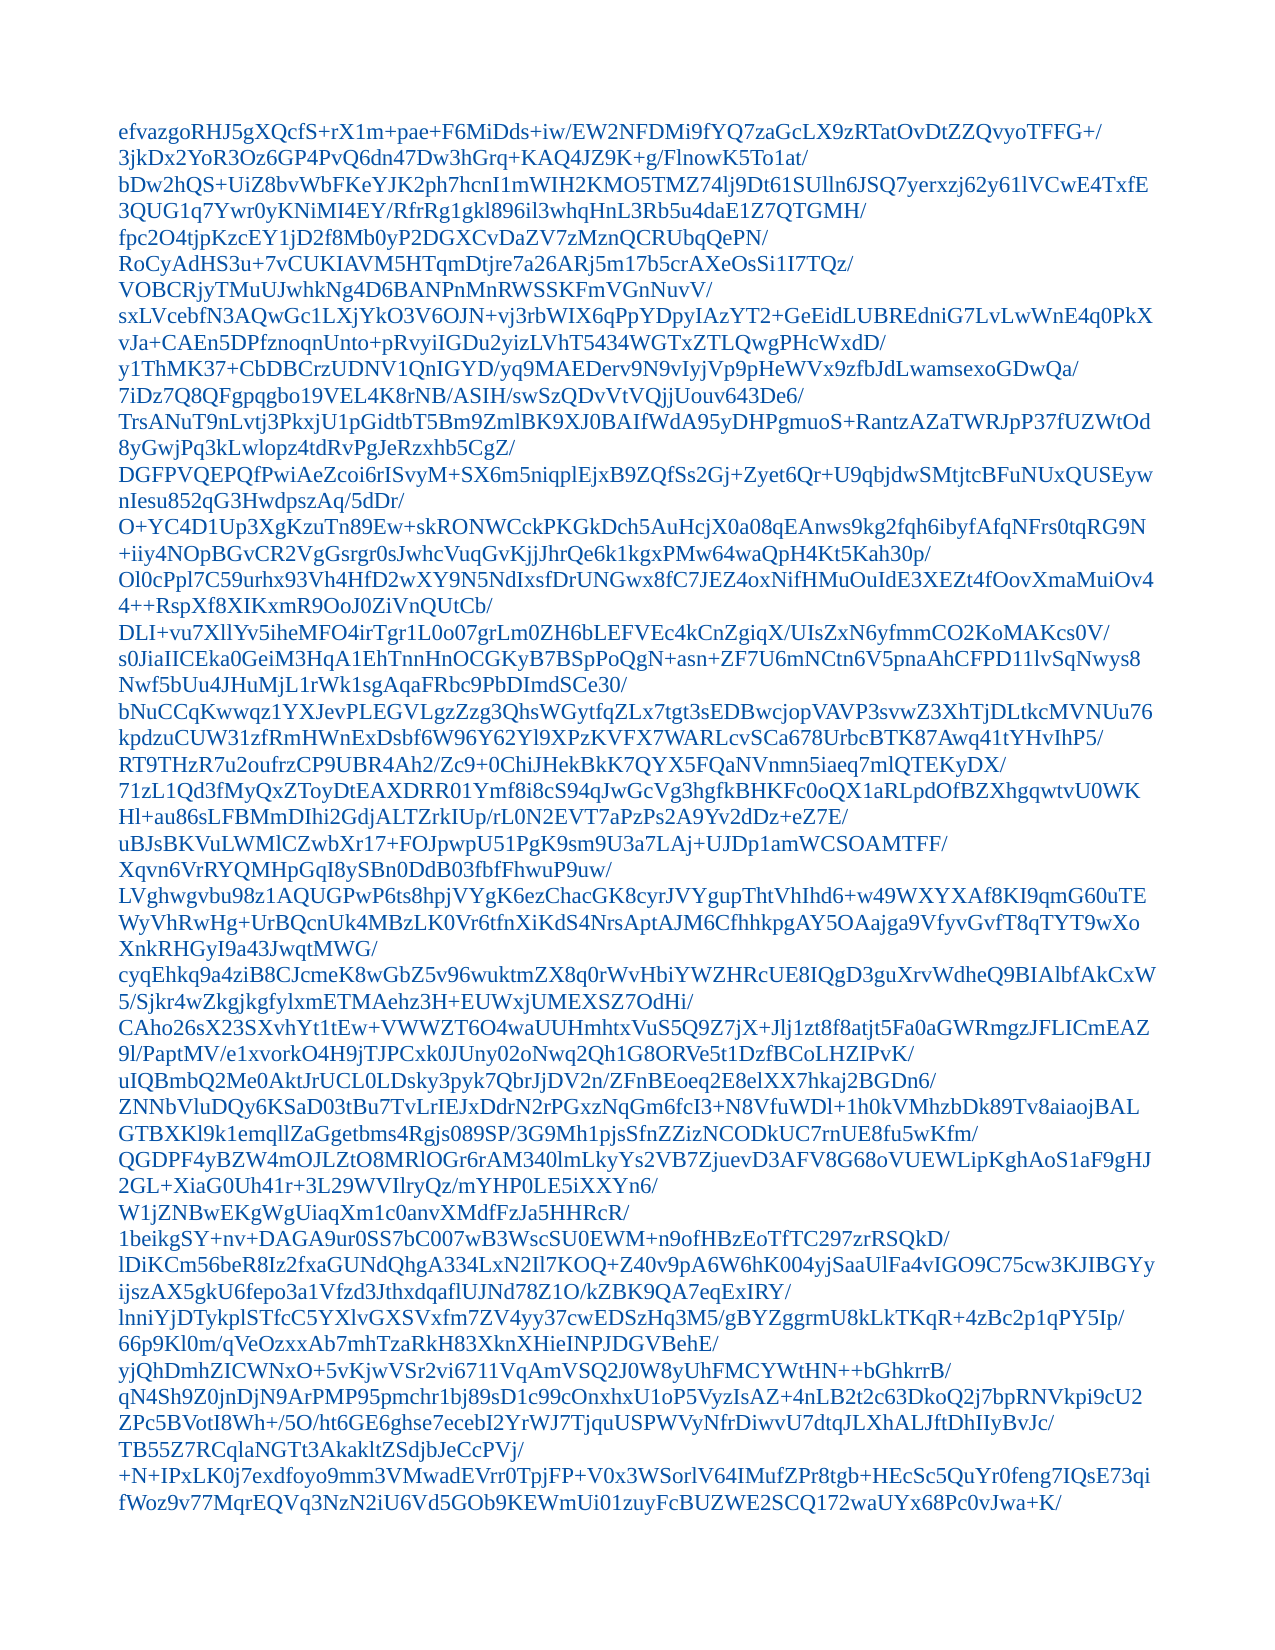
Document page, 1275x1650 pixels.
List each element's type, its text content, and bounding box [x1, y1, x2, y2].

text efvazgoRHJ5gXQcfS+rX1m+pae+F6MiDds+iw/EW2NFDMi9fYQ7zaGcLX9zRTatOvDtZZQvyoTFFG+/3jkDx2YoR3Oz6GP4PvQ6dn47Dw3hGrq+KAQ4JZ9K+g/FlnowK5To1at/bDw2hQS+UiZ8bvWbFKeYJK2ph7hcnI1mWIH2KMO5TMZ74lj9Dt61SUlln6JSQ7yerxzj62y61lVCwE4TxfE3QUG1q7Ywr0yKNiMI4EY/RfrRg1gkl896il3whqHnL3Rb5u4daE1Z7QTGMH/fpc2O4tjpKzcEY1jD2f8Mb0yP2DGXCvDaZV7zMznQCRUbqQePN/RoCyAdHS3u+7vCUKIAVM5HTqmDtjre7a26ARj5m17b5crAXeOsSi1I7TQz/VOBCRjyTMuUJwhkNg4D6BANPnMnRWSSKFmVGnNuvV/sxLVcebfN3AQwGc1LXjYkO3V6OJN+vj3rbWIX6qPpYDpyIAzYT2+GeEidLUBREdniG7LvLwWnE4q0PkXvJa+CAEn5DPfznoqnUnto+pRvyiIGDu2yizLVhT5434WGTxZTLQwgPHcWxdD/y1ThMK37+CbDBCrzUDNV1QnIGYD/yq9MAEDerv9N9vIyjVp9pHeWVx9zfbJdLwamsexoGDwQa/7iDz7Q8QFgpqgbo19VEL4K8rNB/ASIH/swSzQDvVtVQjjUouv643De6/TrsANuT9nLvtj3PkxjU1pGidtbT5Bm9ZmlBK9XJ0BAIfWdA95yDHPgmuoS+RantzAZaTWRJpP37fUZWtOd8yGwjPq3kLwlopz4tdRvPgJeRzxhb5CgZ/DGFPVQEPQfPwiAeZcoi6rISvyM+SX6m5niqplEjxB9ZQfSs2Gj+Zyet6Qr+U9qbjdwSMtjtcBFuNUxQUSEywnIesu852qG3HwdpszAq/5dDr/O+YC4D1Up3XgKzuTn89Ew+skRONWCckPKGkDch5AuHcjX0a08qEAnws9kg2fqh6ibyfAfqNFrs0tqRG9N+iiy4NOpBGvCR2VgGsrgr0sJwhcVuqGvKjjJhrQe6k1kgxPMw64waQpH4Kt5Kah30p/Ol0cPpl7C59urhx93Vh4HfD2wXY9N5NdIxsfDrUNGwx8fC7JEZ4oxNifHMuOuIdE3XEZt4fOovXmaMuiOv44++RspXf8XIKxmR9OoJ0ZiVnQUtCb/DLI+vu7XllYv5iheMFO4irTgr1L0o07grLm0ZH6bLEFVEc4kCnZgiqX/UIsZxN6yfmmCO2KoMAKcs0V/s0JiaIICEka0GeiM3HqA1EhTnnHnOCGKyB7BSpPoQgN+asn+ZF7U6mNCtn6V5pnaAhCFPD11lvSqNwys8Nwf5bUu4JHuMjL1rWk1sgAqaFRbc9PbDImdSCe30/bNuCCqKwwqz1YXJevPLEGVLgzZzg3QhsWGytfqZLx7tgt3sEDBwcjopVAVP3svwZ3XhTjDLtkcMVNUu76kpdzuCUW31zfRmHWnExDsbf6W96Y62Yl9XPzKVFX7WARLcvSCa678UrbcBTK87Awq41tYHvIhP5/RT9THzR7u2oufrzCP9UBR4Ah2/Zc9+0ChiJHekBkK7QYX5FQaNVnmn5iaeq7mlQTEKyDX/71zL1Qd3fMyQxZToyDtEAXDRR01Ymf8i8cS94qJwGcVg3hgfkBHKFc0oQX1aRLpdOfBZXhgqwtvU0WKHl+au86sLFBMmDIhi2GdjALTZrkIUp/rL0N2EVT7aPzPs2A9Yv2dDz+eZ7E/uBJsBKVuLWMlCZwbXr17+FOJpwpU51PgK9sm9U3a7LAj+UJDp1amWCSOAMTFF/Xqvn6VrRYQMHpGqI8ySBn0DdB03fbfFhwuP9uw/LVghwgvbu98z1AQUGPwP6ts8hpjVYgK6ezChacGK8cyrJVYgupThtVhIhd6+w49WXYXAf8KI9qmG60uTEWyVhRwHg+UrBQcnUk4MBzLK0Vr6tfnXiKdS4NrsAptAJM6CfhhkpgAY5OAajga9VfyvGvfT8qTYT9wXoXnkRHGyI9a43JwqtMWG/cyqEhkq9a4ziB8CJcmeK8wGbZ5v96wuktmZX8q0rWvHbiYWZHRcUE8IQgD3guXrvWdheQ9BIAlbfAkCxW5/Sjkr4wZkgjkgfylxmETMAehz3H+EUWxjUMEXSZ7OdHi/CAho26sX23SXvhYt1tEw+VWWZT6O4waUUHmhtxVuS5Q9Z7jX+Jlj1zt8f8atjt5Fa0aGWRmgzJFLICmEAZ9l/PaptMV/e1xvorkO4H9jTJPCxk0JUny02oNwq2Qh1G8ORVe5t1DzfBCoLHZIPvK/uIQBmbQ2Me0AktJrUCL0LDsky3pyk7QbrJjDV2n/ZFnBEoeq2E8elXX7hkaj2BGDn6/ZNNbVluDQy6KSaD03tBu7TvLrIEJxDdrN2rPGxzNqGm6fcI3+N8VfuWDl+1h0kVMhzbDk89Tv8aiaojBALGTBXKl9k1emqllZaGgetbms4Rgjs089SP/3G9Mh1pjsSfnZZizNCODkUC7rnUE8fu5wKfm/QGDPF4yBZW4mOJLZtO8MRlOGr6rAM340lmLkyYs2VB7ZjuevD3AFV8G68oVUEWLipKghAoS1aF9gHJ2GL+XiaG0Uh41r+3L29WVIlryQz/mYHP0LE5iXXYn6/W1jZNBwEKgWgUiaqXm1c0anvXMdfFzJa5HHRcR/1beikgSY+nv+DAGA9ur0SS7bC007wB3WscSU0EWM+n9ofHBzEoTfTC297zrRSQkD/lDiKCm56beR8Iz2fxaGUNdQhgA334LxN2Il7KOQ+Z40v9pA6W6hK004yjSaaUlFa4vIGO9C75cw3KJIBGYyijszAX5gkU6fepo3a1Vfzd3JthxdqaflUJNd78Z1O/kZBK9QA7eqExIRY/lnniYjDTykplSTfcC5YXlvGXSVxfm7ZV4yy37cwEDSzHq3M5/gBYZggrmU8kLkTKqR+4zBc2p1qPY5Ip/66p9Kl0m/qVeOzxxAb7mhTzaRkH83XknXHieINPJDGVBehE/yjQhDmhZICWNxO+5vKjwVSr2vi6711VqAmVSQ2J0W8yUhFMCYWtHN++bGhkrrB/qN4Sh9Z0jnDjN9ArPMP95pmchr1bj89sD1c99cOnxhxU1oP5VyzIsAZ+4nLB2t2c63DkoQ2j7bpRNVkpi9cU2ZPc5BVotI8Wh+/5O/ht6GE6ghse7ecebI2YrWJ7TjquUSPWVyNfrDiwvU7dtqJLXhALJftDhIIyBvJc/TB55Z7RCqlaNGTt3AkakltZSdjbJeCcPVj/+N+IPxLK0j7exdfoyo9mm3VMwadEVrr0TpjFP+V0x3WSorlV64IMufZPr8tgb+HEcSc5QuYr0feng7IQsE73qifWoz9v77MqrEQVq3NzN2iU6Vd5GOb9KEWmUi01zuyFcBUZWE2SCQ172waUYx68Pc0vJwa+K/ [118, 118, 1157, 1515]
